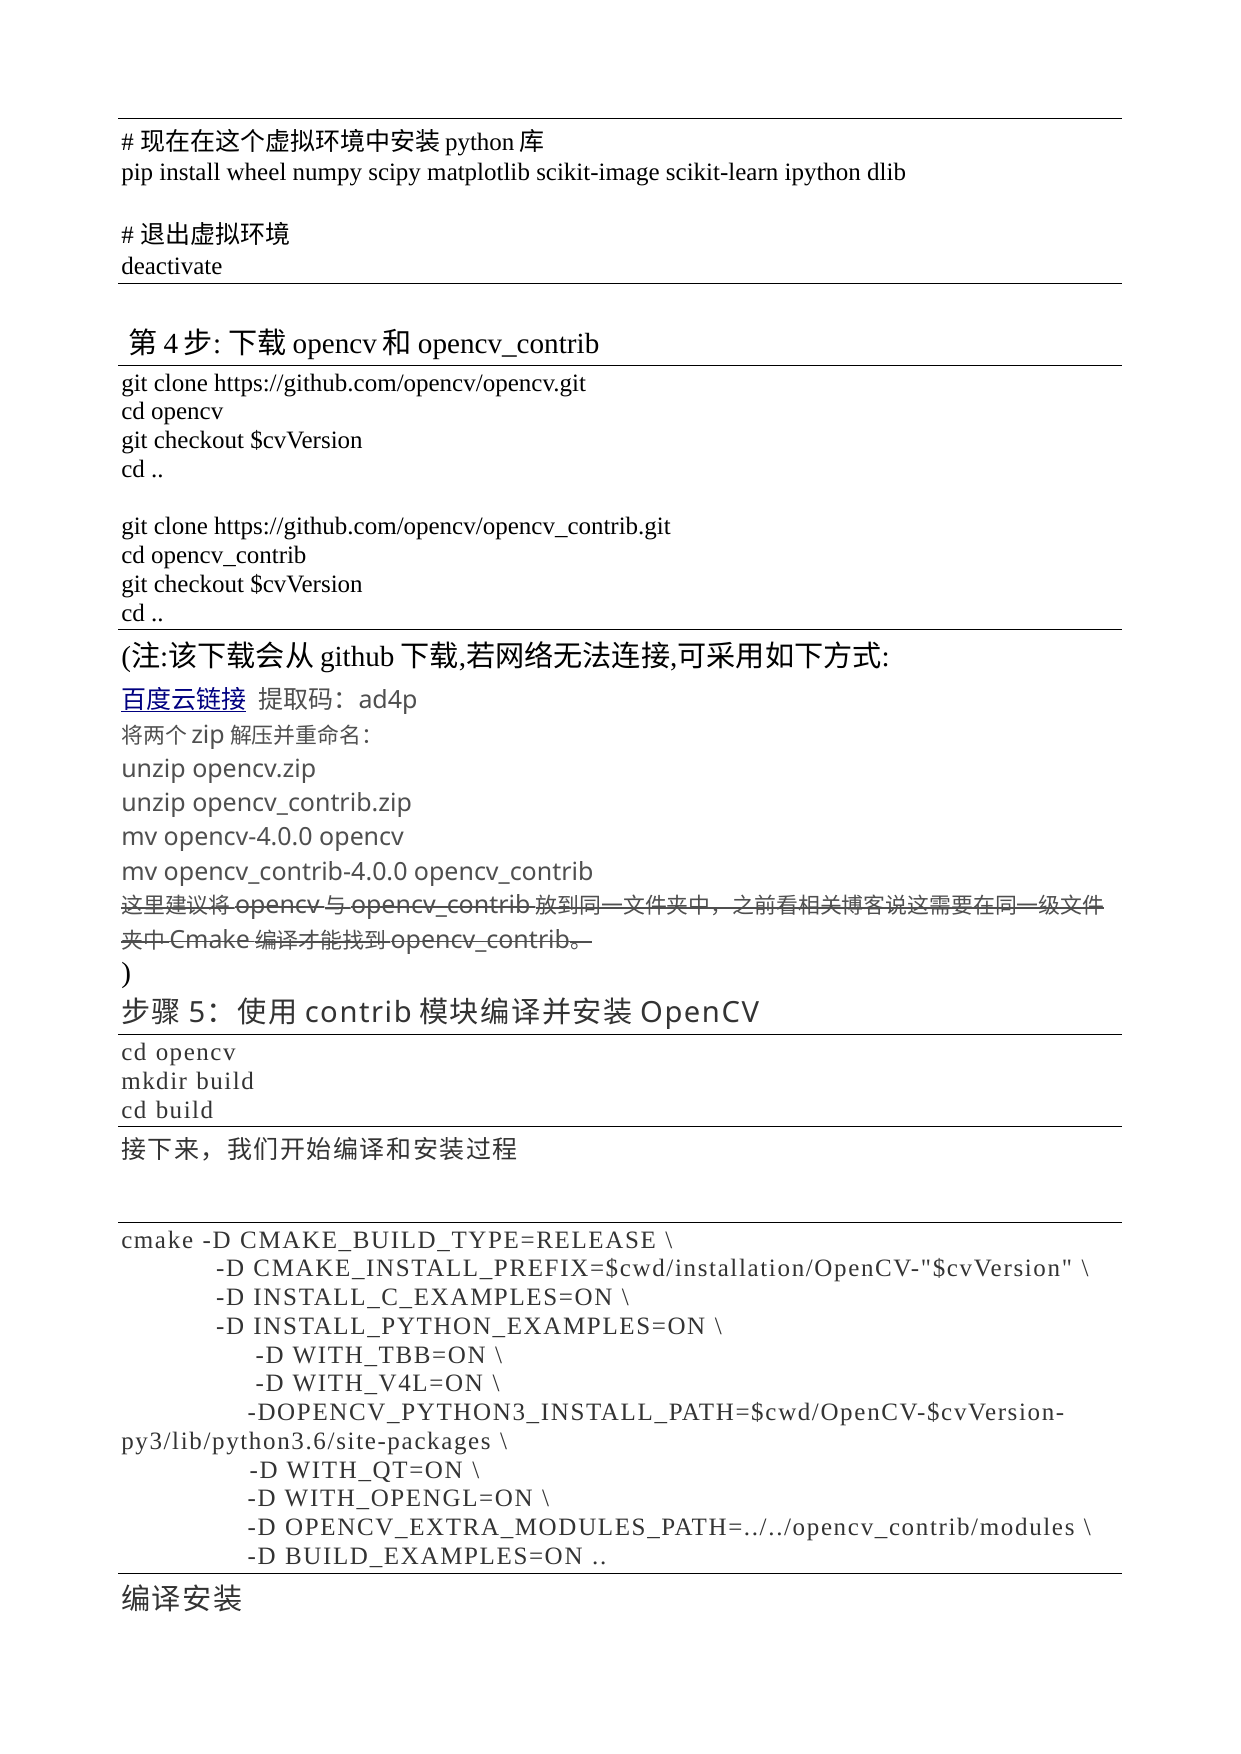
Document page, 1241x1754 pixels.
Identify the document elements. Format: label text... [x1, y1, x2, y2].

text (注:该下载会从github下载,若网络无法连接,可采用如下方式: [118, 630, 1122, 674]
text ) [118, 955, 1122, 989]
text -D INSTALL_PYTHON_EXAMPLES=ON \ [118, 1308, 1122, 1337]
text unzip opencv.zip [118, 751, 1122, 785]
text 百度云链接 提取码：ad4p [118, 674, 1122, 717]
text 将两个zip解压并重命名： [118, 717, 1122, 751]
text deactivate [118, 248, 1122, 283]
text git clone https://github.com/opencv/opencv_contrib.git [118, 508, 1122, 537]
text -D WITH_OPENGL=ON \ [118, 1480, 1122, 1509]
text cd .. [118, 451, 1122, 483]
text cd .. [118, 594, 1122, 629]
text pip install wheel numpy scipy matplotlib scikit-image scikit-learn ipython dlib [118, 154, 1122, 186]
text cmake -D CMAKE_BUILD_TYPE=RELEASE \ [118, 1223, 1122, 1250]
text # 退出虚拟环境 [118, 212, 1122, 248]
text 第4步: 下载opencv和opencv_contrib [118, 319, 1122, 364]
text -D CMAKE_INSTALL_PREFIX=$cwd/installation/OpenCV-"$cvVersion" \ [118, 1250, 1122, 1279]
text -D WITH_TBB=ON \ [118, 1337, 1122, 1365]
text git checkout $cvVersion [118, 422, 1122, 451]
text 编译安装 [118, 1574, 1122, 1621]
text mv opencv_contrib-4.0.0 opencv_contrib [118, 853, 1122, 887]
text mv opencv-4.0.0 opencv [118, 819, 1122, 853]
text 这里建议将opencv与opencv_contrib放到同一文件夹中，之前看相关博客说这需要在同一级文件夹中Cmake编译才能找到opencv_contrib。 [118, 887, 1122, 955]
text 接下来，我们开始编译和安装过程 [118, 1127, 1122, 1166]
text git checkout $cvVersion [118, 566, 1122, 594]
text -D OPENCV_EXTRA_MODULES_PATH=../../opencv_contrib/modules \ [118, 1509, 1122, 1538]
text cd opencv [118, 393, 1122, 422]
text # 现在在这个虚拟环境中安装python库 [118, 119, 1122, 154]
text 步骤5：使用contrib模块编译并安装OpenCV [118, 989, 1122, 1034]
text -D WITH_V4L=ON \ [118, 1365, 1122, 1394]
text git clone https://github.com/opencv/opencv.git [118, 366, 1122, 393]
text -D INSTALL_C_EXAMPLES=ON \ [118, 1279, 1122, 1308]
text mkdir build [118, 1063, 1122, 1092]
text cd build [118, 1092, 1122, 1126]
text -D BUILD_EXAMPLES=ON .. [118, 1538, 1122, 1573]
text -D WITH_QT=ON \ [118, 1452, 1122, 1480]
text cd opencv_contrib [118, 537, 1122, 566]
text -DOPENCV_PYTHON3_INSTALL_PATH=$cwd/OpenCV-$cvVersion-py3/lib/python3.6/site-packages \ [118, 1394, 1122, 1452]
text cd opencv [118, 1035, 1122, 1063]
text unzip opencv_contrib.zip [118, 785, 1122, 819]
